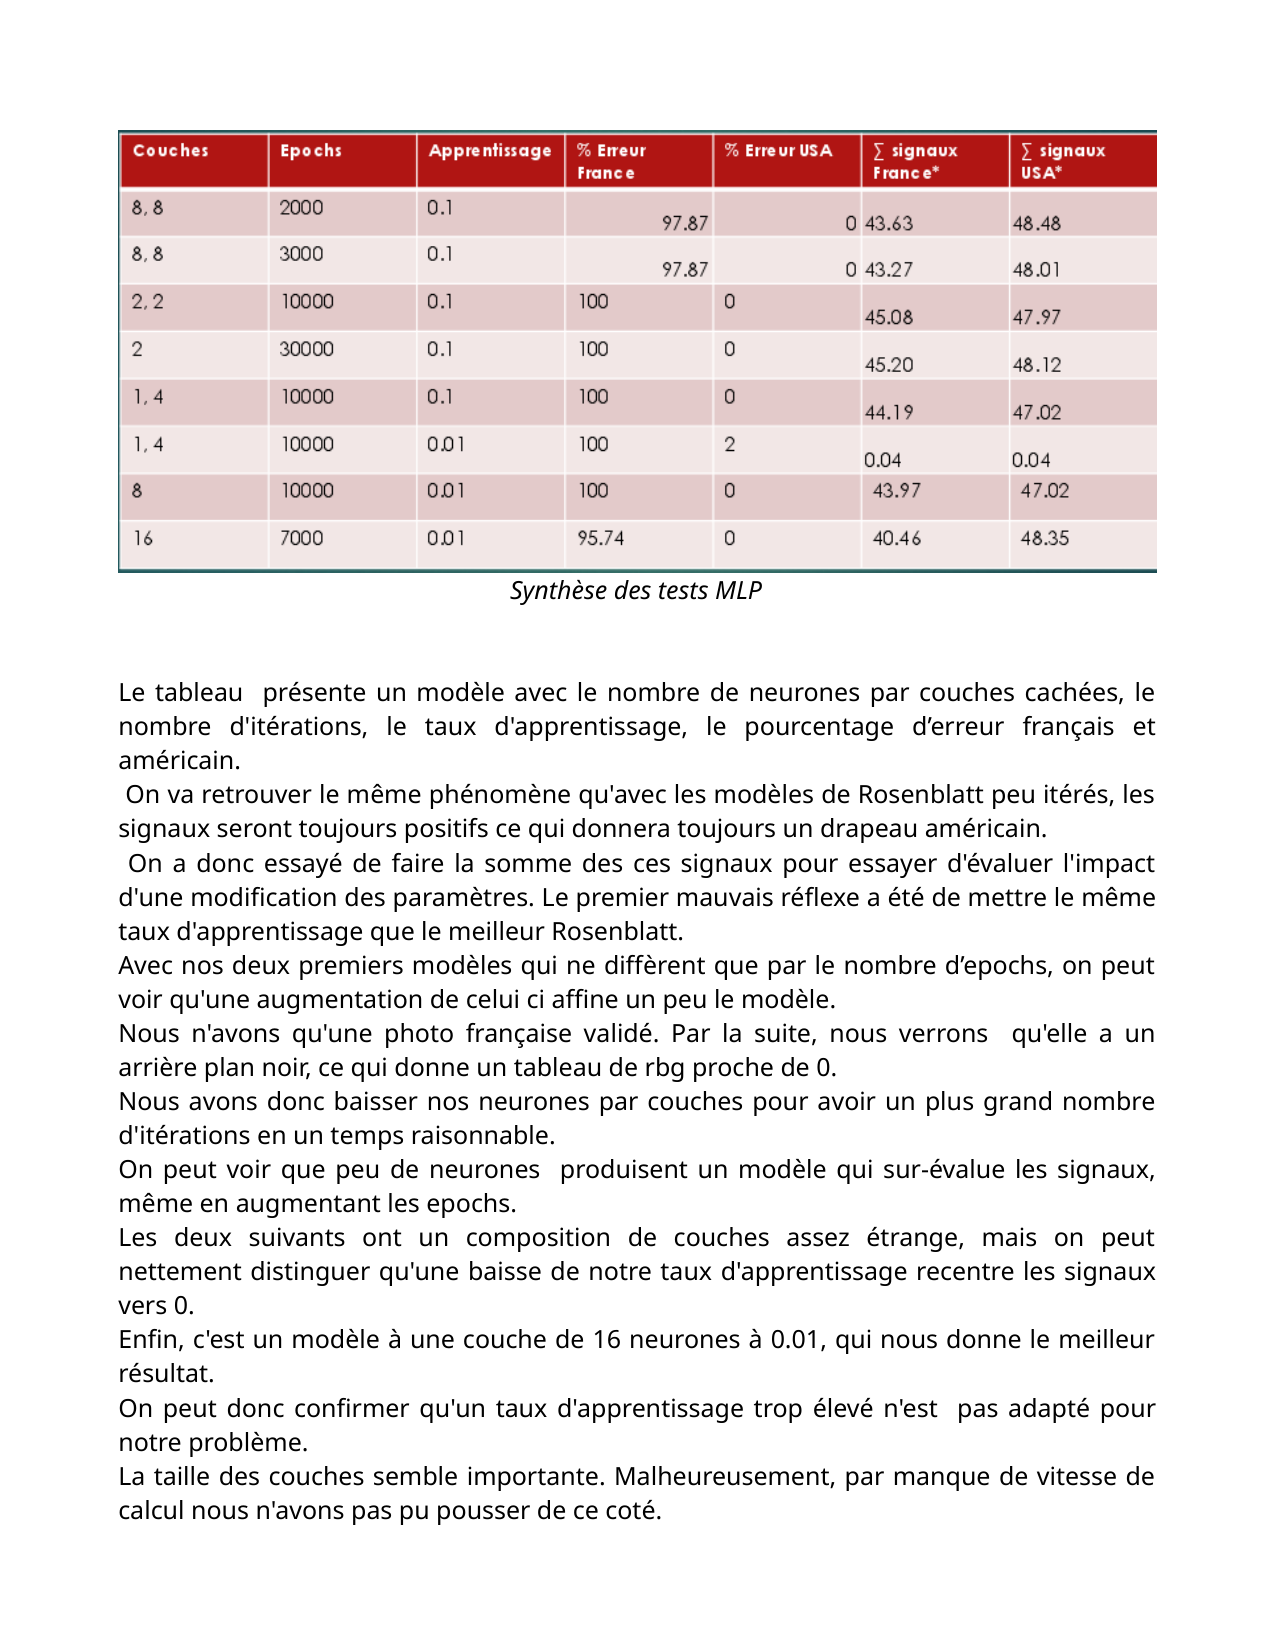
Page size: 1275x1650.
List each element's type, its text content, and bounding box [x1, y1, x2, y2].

text Synthèse des tests MLP [118, 573, 1157, 607]
text La taille des couches semble importante. Malheureusement, par manque de vitesse de calcul nous n'avons pas pu pousser de ce coté. [118, 1458, 1157, 1526]
picture [118, 130, 1157, 573]
text On peut donc confirmer qu'un taux d'apprentissage trop élevé n'est pas adapté pour notre problème. [118, 1390, 1157, 1458]
text Avec nos deux premiers modèles qui ne diffèrent que par le nombre d’epochs, on peut voir qu'une augmentation de celui ci affine un peu le modèle. [118, 947, 1157, 1016]
text Nous avons donc baisser nos neurones par couches pour avoir un plus grand nombre d'itérations en un temps raisonnable. [118, 1084, 1157, 1152]
text Nous n'avons qu'une photo française validé. Par la suite, nous verrons qu'elle a un arrière plan noir, ce qui donne un tableau de rbg proche de 0. [118, 1016, 1157, 1084]
text Le tableau présente un modèle avec le nombre de neurones par couches cachées, le nombre d'itérations, le taux d'apprentissage, le pourcentage d’erreur français et américain. [118, 675, 1157, 777]
text Les deux suivants ont un composition de couches assez étrange, mais on peut nettement distinguer qu'une baisse de notre taux d'apprentissage recentre les signaux vers 0. [118, 1220, 1157, 1322]
text Enfin, c'est un modèle à une couche de 16 neurones à 0.01, qui nous donne le meilleur résultat. [118, 1322, 1157, 1390]
text On va retrouver le même phénomène qu'avec les modèles de Rosenblatt peu itérés, les signaux seront toujours positifs ce qui donnera toujours un drapeau américain. [118, 777, 1157, 845]
text On peut voir que peu de neurones produisent un modèle qui sur-évalue les signaux, même en augmentant les epochs. [118, 1152, 1157, 1220]
text On a donc essayé de faire la somme des ces signaux pour essayer d'évaluer l'impact d'une modification des paramètres. Le premier mauvais réflexe a été de mettre le même taux d'apprentissage que le meilleur Rosenblatt. [118, 845, 1157, 947]
